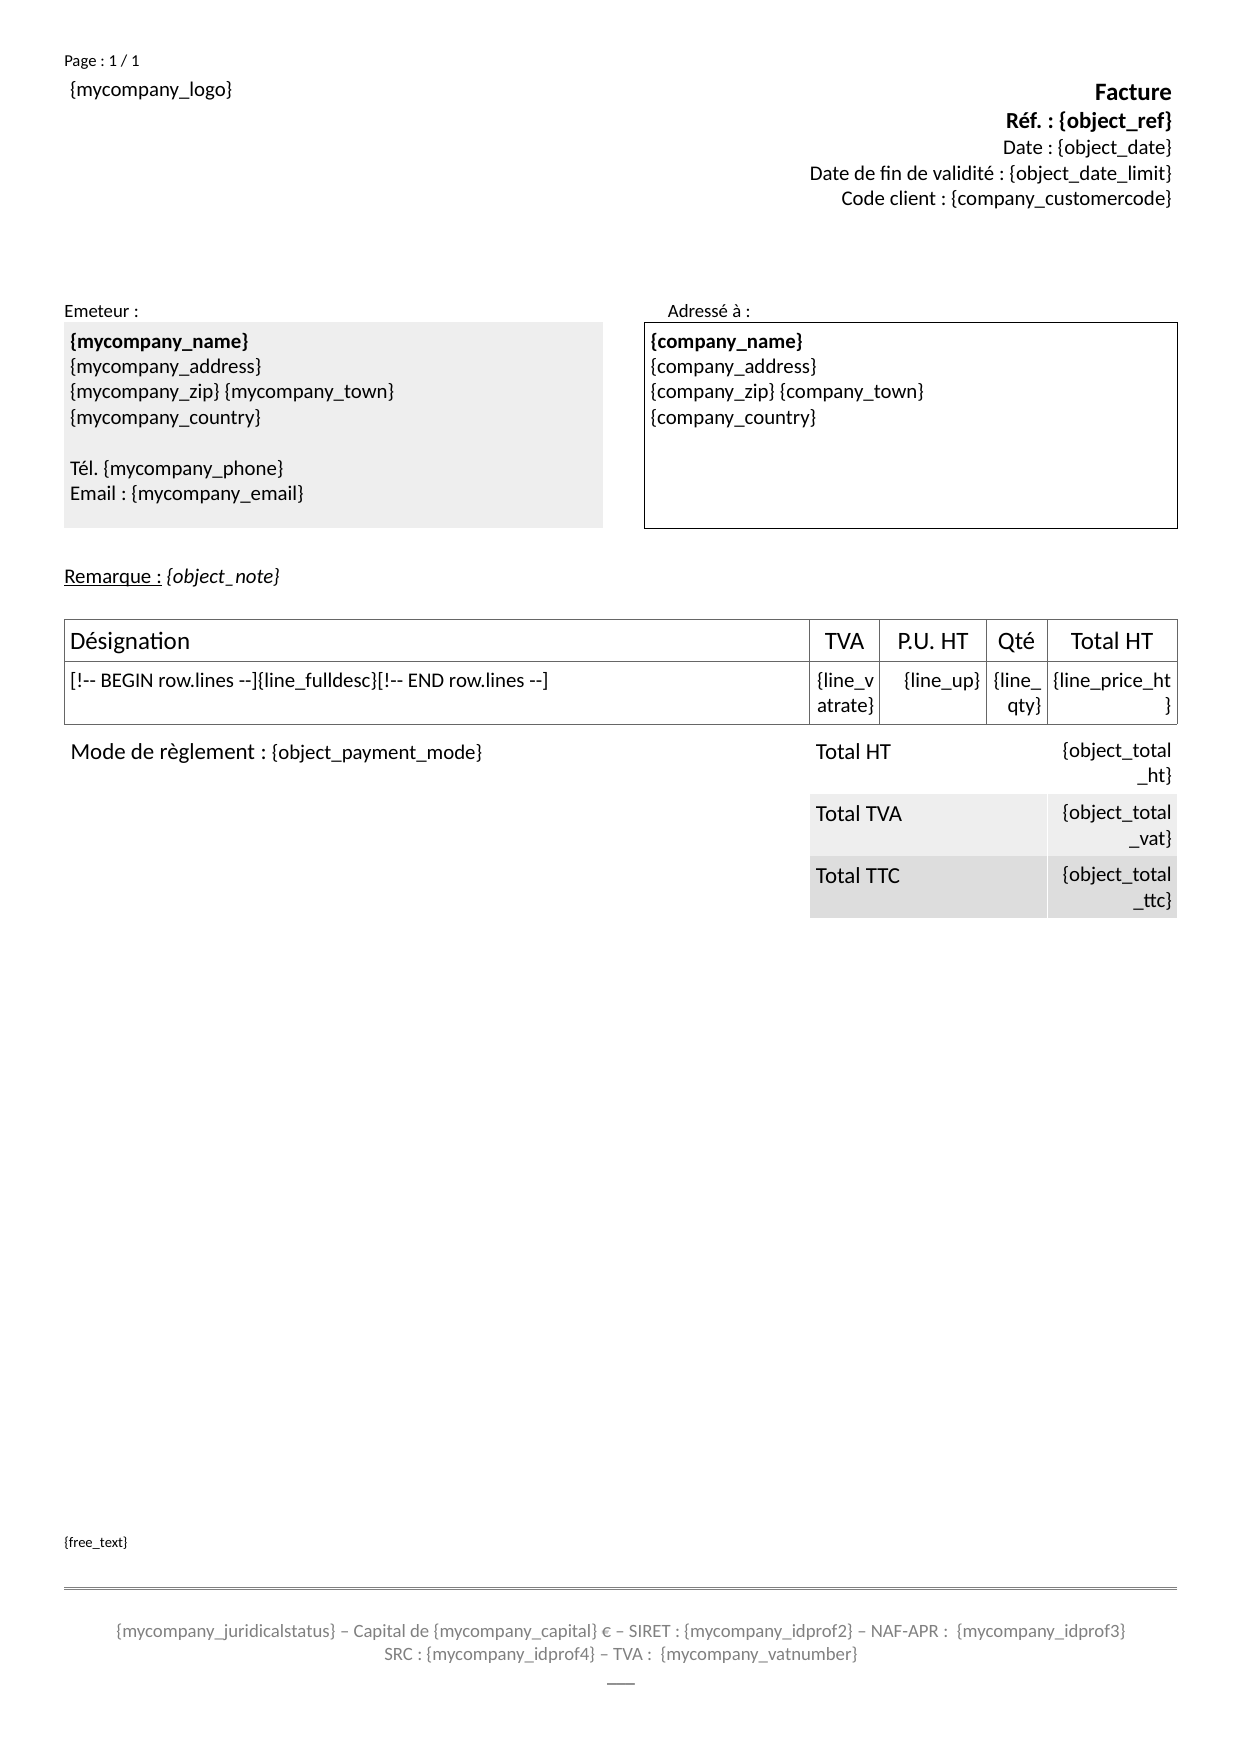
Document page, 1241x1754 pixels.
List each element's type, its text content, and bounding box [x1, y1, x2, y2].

table_header Désignation [65, 620, 809, 661]
table_cell {line_price_ht} [1048, 662, 1177, 723]
table_header TVA [810, 620, 879, 661]
table_cell Total TTC [810, 856, 1047, 918]
table_cell {object_total_ttc} [1048, 856, 1177, 918]
table_cell [!-- BEGIN row.lines --]{line_fulldesc}[!-- END row.lines --] [65, 662, 809, 723]
table_cell Total TVA [810, 794, 1047, 856]
table_header Mode de règlement : {object_payment_mode} [65, 731, 810, 793]
table_header P.U. HT [880, 620, 986, 661]
table_cell [65, 794, 810, 856]
table_header Total HT [810, 731, 1047, 793]
text Remarque : {object_note} [64, 563, 1177, 589]
table_header {object_total_ht} [1048, 731, 1177, 793]
table_cell {line_up} [880, 662, 986, 723]
table_header Total HT [1048, 620, 1177, 661]
table_header [603, 322, 644, 528]
table_header Qté [987, 620, 1047, 661]
table_cell {line_vatrate} [810, 662, 879, 723]
table_cell {object_total_vat} [1048, 794, 1177, 856]
table_header {company_name} {company_address} {company_zip} {company_town} {company_country} [645, 323, 1177, 528]
text Emeteur : Adressé à : [64, 299, 1177, 322]
table_header {mycompany_name} {mycompany_address} {mycompany_zip} {mycompany_town} {mycompany_country} Tél. {mycompany_phone} Email : {mycompany_email} [64, 322, 603, 528]
table_cell {line_qty} [987, 662, 1047, 723]
table_cell [65, 856, 810, 918]
